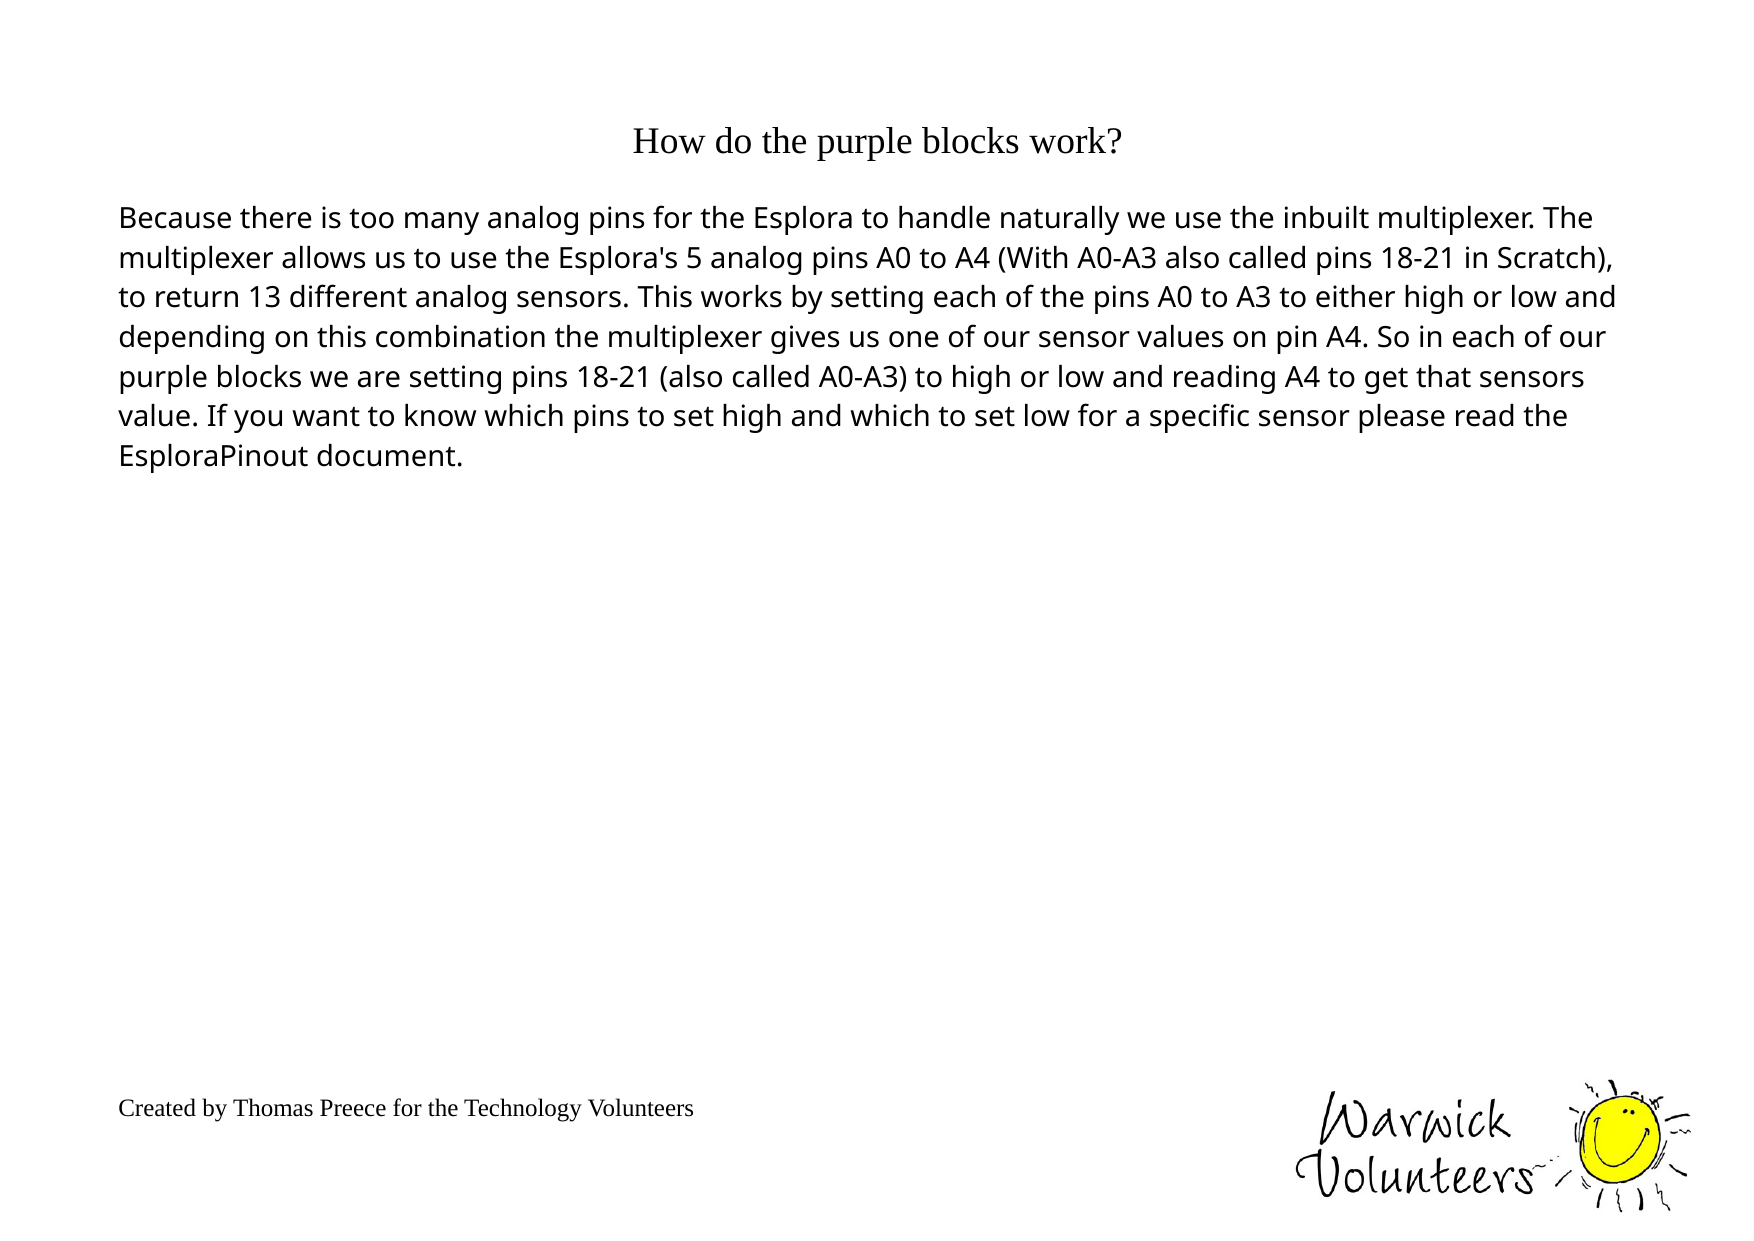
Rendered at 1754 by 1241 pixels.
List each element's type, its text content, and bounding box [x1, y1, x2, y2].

text Because there is too many analog pins for the Esplora to handle naturally we use the inbuilt multiplexer. The multiplexer allows us to use the Esplora's 5 analog pins A0 to A4 (With A0-A3 also called pins 18-21 in Scratch), to return 13 different analog sensors. This works by setting each of the pins A0 to A3 to either high or low and depending on this combination the multiplexer gives us one of our sensor values on pin A4. So in each of our purple blocks we are setting pins 18-21 (also called A0-A3) to high or low and reading A4 to get that sensors value. If you want to know which pins to set high and which to set low for a specific sensor please read the EsploraPinout document. [118, 197, 1637, 475]
text How do the purple blocks work? [118, 118, 1637, 161]
